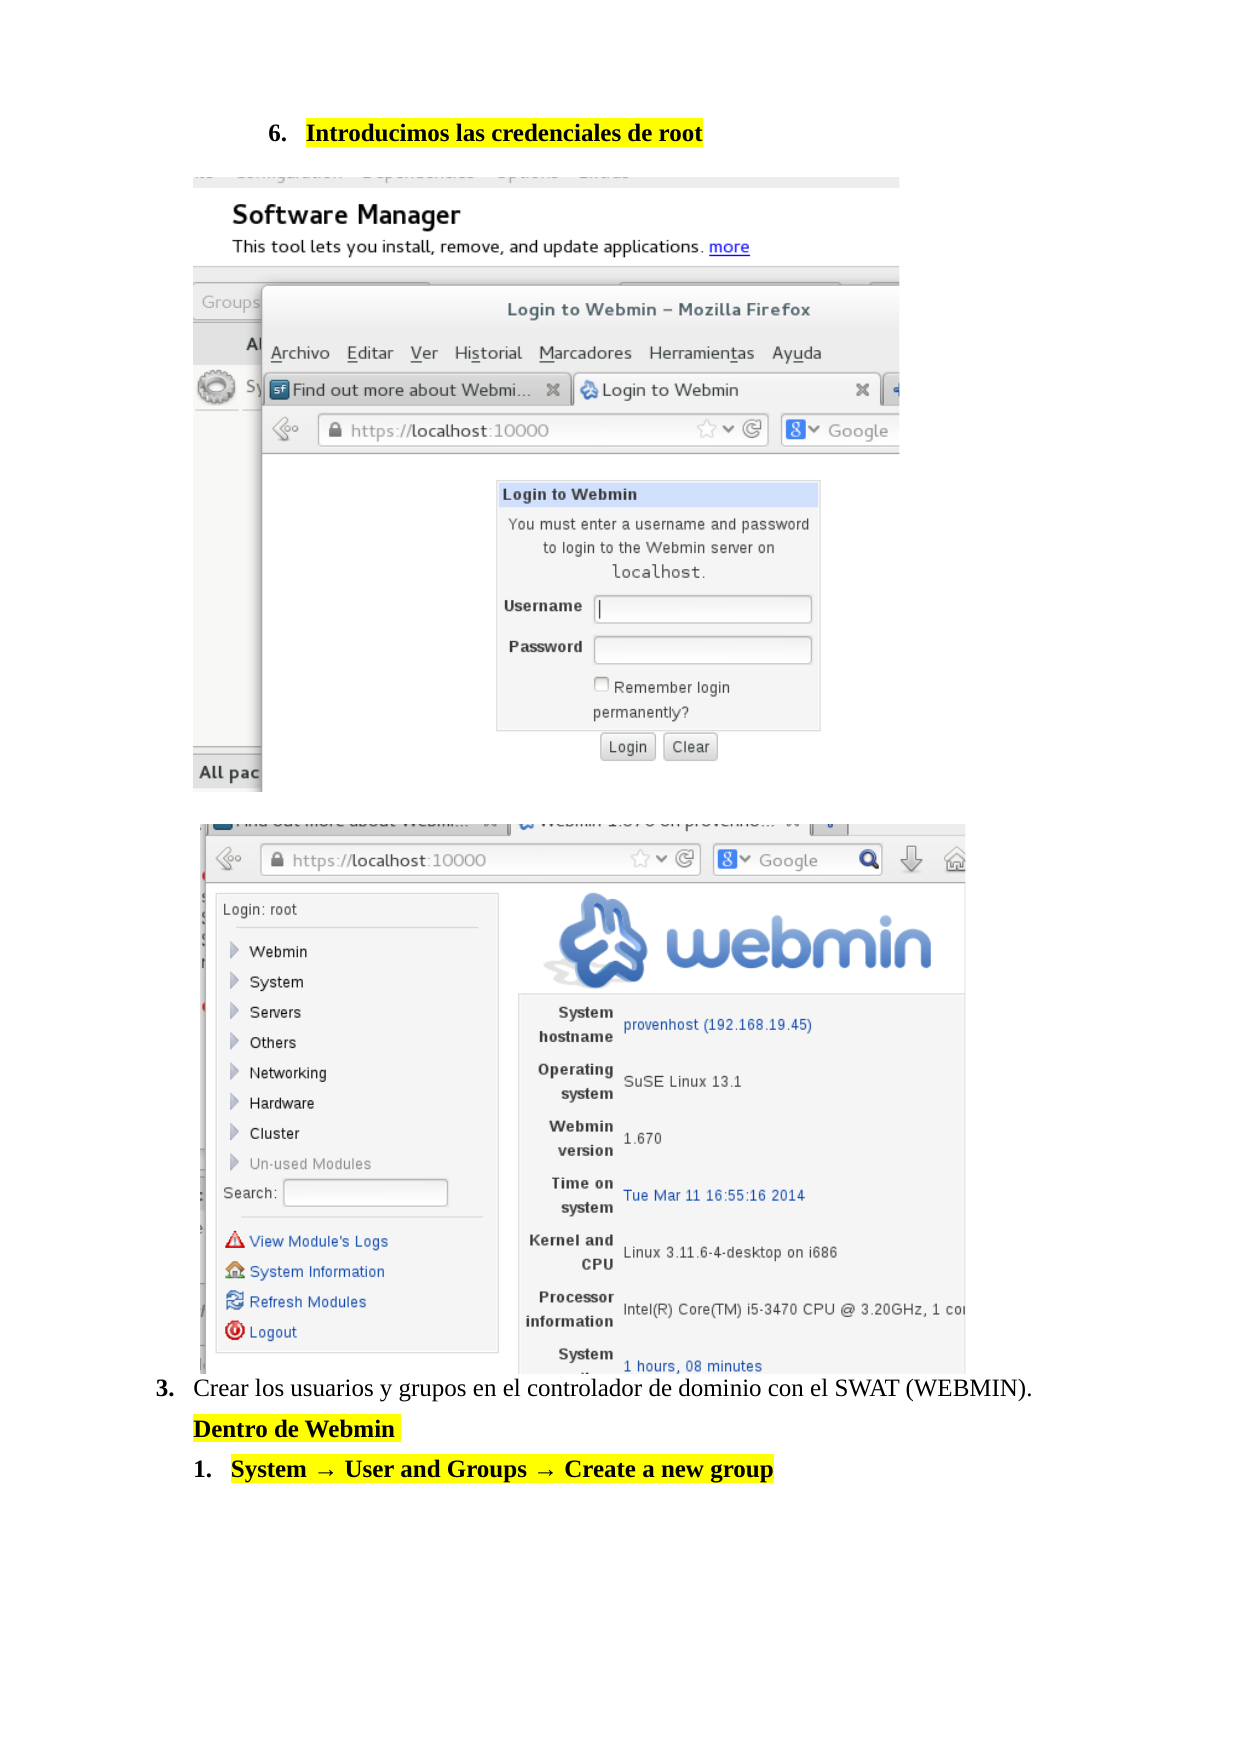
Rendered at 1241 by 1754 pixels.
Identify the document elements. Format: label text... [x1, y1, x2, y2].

list Dentro de Webmin [156, 1414, 1122, 1442]
picture [200, 824, 966, 1374]
list System → User and Groups → Create a new group [193, 1454, 1122, 1483]
list Crear los usuarios y grupos en el controlador de dominio con el SWAT (WEBMIN). [156, 1244, 1122, 1402]
picture [193, 177, 900, 792]
list Introducimos las credenciales de root [268, 118, 1122, 147]
